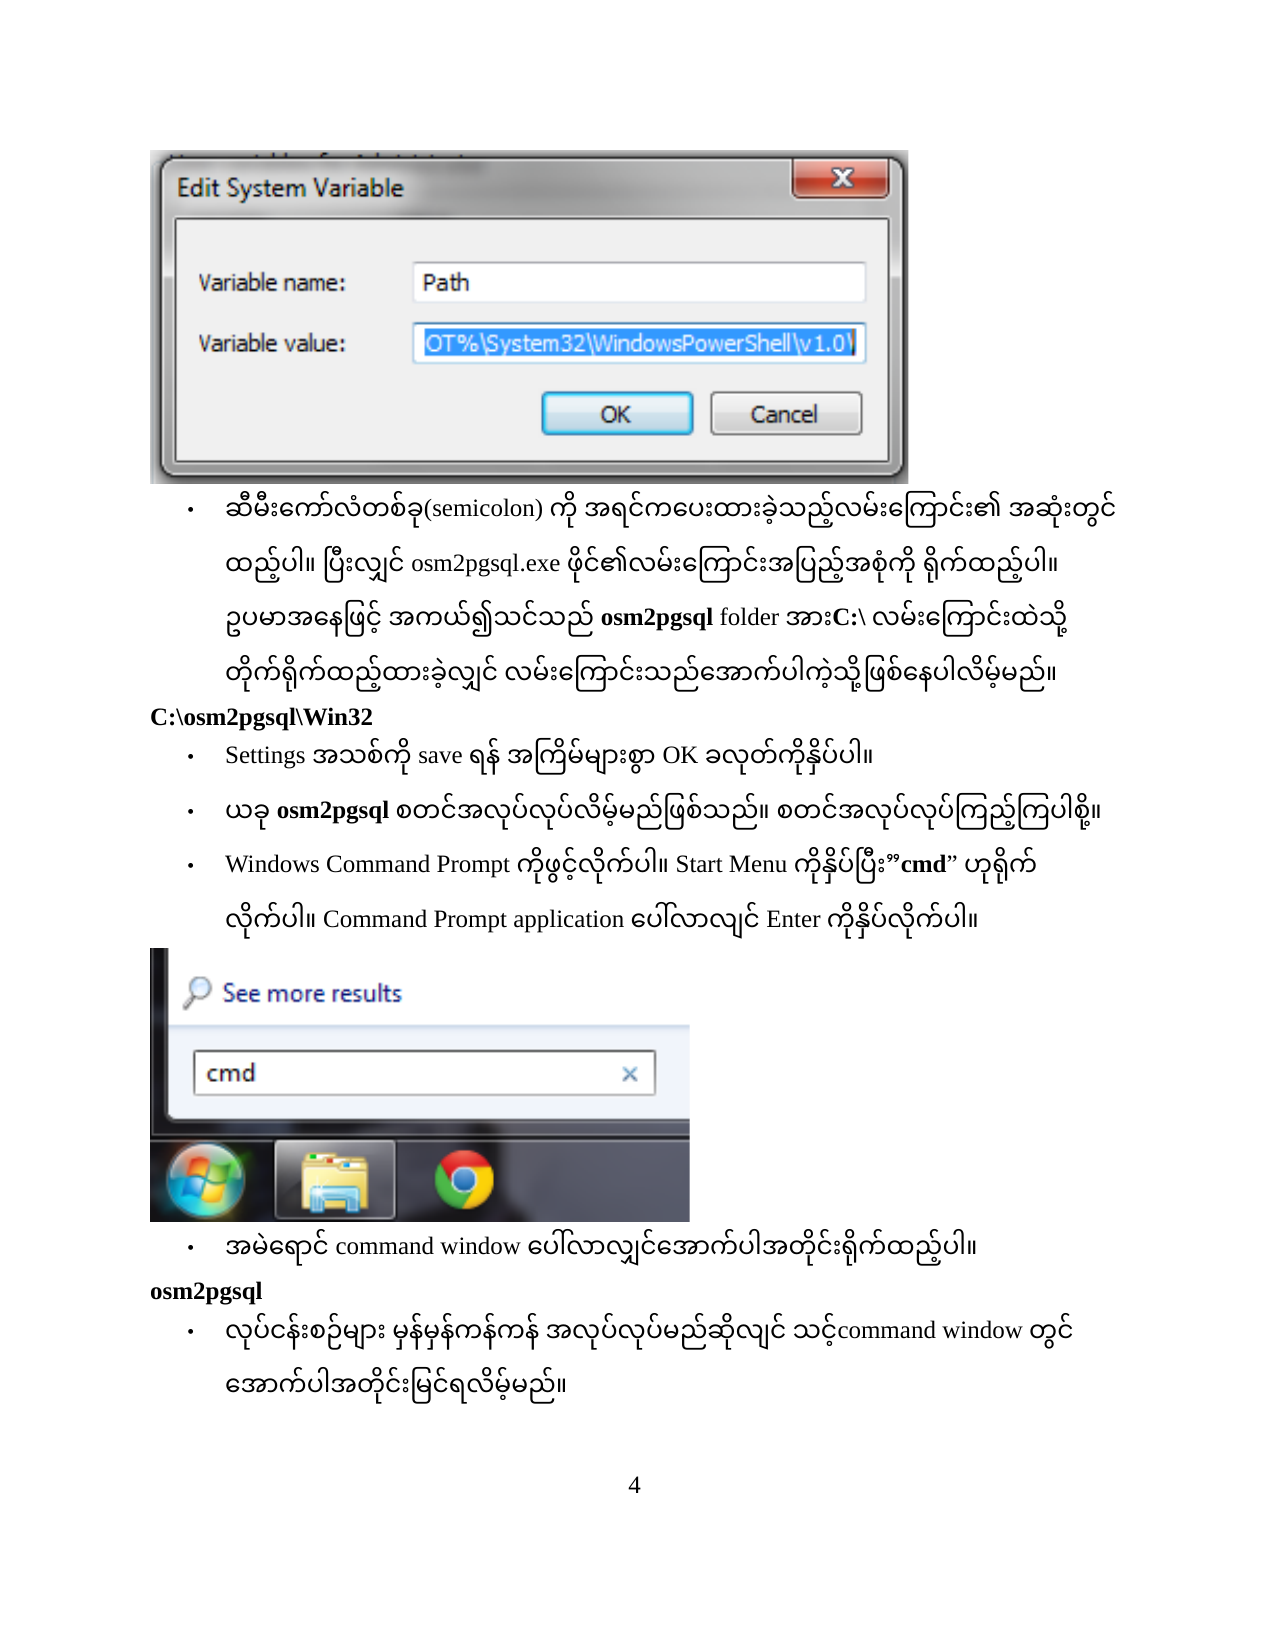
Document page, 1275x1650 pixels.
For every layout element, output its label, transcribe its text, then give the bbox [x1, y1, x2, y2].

picture [150, 150, 909, 484]
picture [150, 948, 690, 1222]
list ယခု osm2pgsql စတင်အလုပ်လုပ်လိမ့်မည်ဖြစ်သည်။ စတင်အလုပ်လုပ်ကြည့်ကြပါစို့။ [187, 785, 1125, 839]
list Settings အသစ်ကို save ရန် အကြိမ်များစွာ OK ခလုတ်ကိုနှိပ်ပါ။ [187, 730, 1125, 785]
list Windows Command Prompt ကိုဖွင့်လိုက်ပါ။ Start Menu ကိုနှိပ်ပြီး”cmd” ဟုရိုက်လိုက်ပါ။ Command Prompt application ပေါ်လာလျင် Enter ကိုနှိပ်လိုက်ပါ။ [187, 839, 1125, 949]
text osm2pgsql [150, 1276, 1125, 1305]
text C:\osm2pgsql\Win32 [150, 702, 1125, 730]
list ဆီမီးကော်လံတစ်ခု(semicolon) ကို အရင်ကပေးထားခဲ့သည့်လမ်းကြောင်း၏ အဆုံးတွင်ထည့်ပါ။ ပြီးလျှင် osm2pgsql.exe ဖိုင်၏လမ်းကြောင်းအပြည့်အစုံကို ရိုက်ထည့်ပါ။ ဥပမာအနေဖြင့် အကယ်၍သင်သည် osm2pgsql folder အားC:\ လမ်းကြောင်းထဲသို့တိုက်ရိုက်ထည့်ထားခဲ့လျှင် လမ်းကြောင်းသည်အောက်ပါကဲ့သို့ဖြစ်နေပါလိမ့်မည်။ [187, 483, 1125, 702]
list လုပ်ငန်းစဉ်များ မှန်မှန်ကန်ကန် အလုပ်လုပ်မည်ဆိုလျင် သင့်command window တွင်အောက်ပါအတိုင်းမြင်ရလိမ့်မည်။ [187, 1305, 1125, 1414]
list အမဲရောင် command window ပေါ်လာလျှင်အောက်ပါအတိုင်းရိုက်ထည့်ပါ။ [187, 1222, 1125, 1276]
